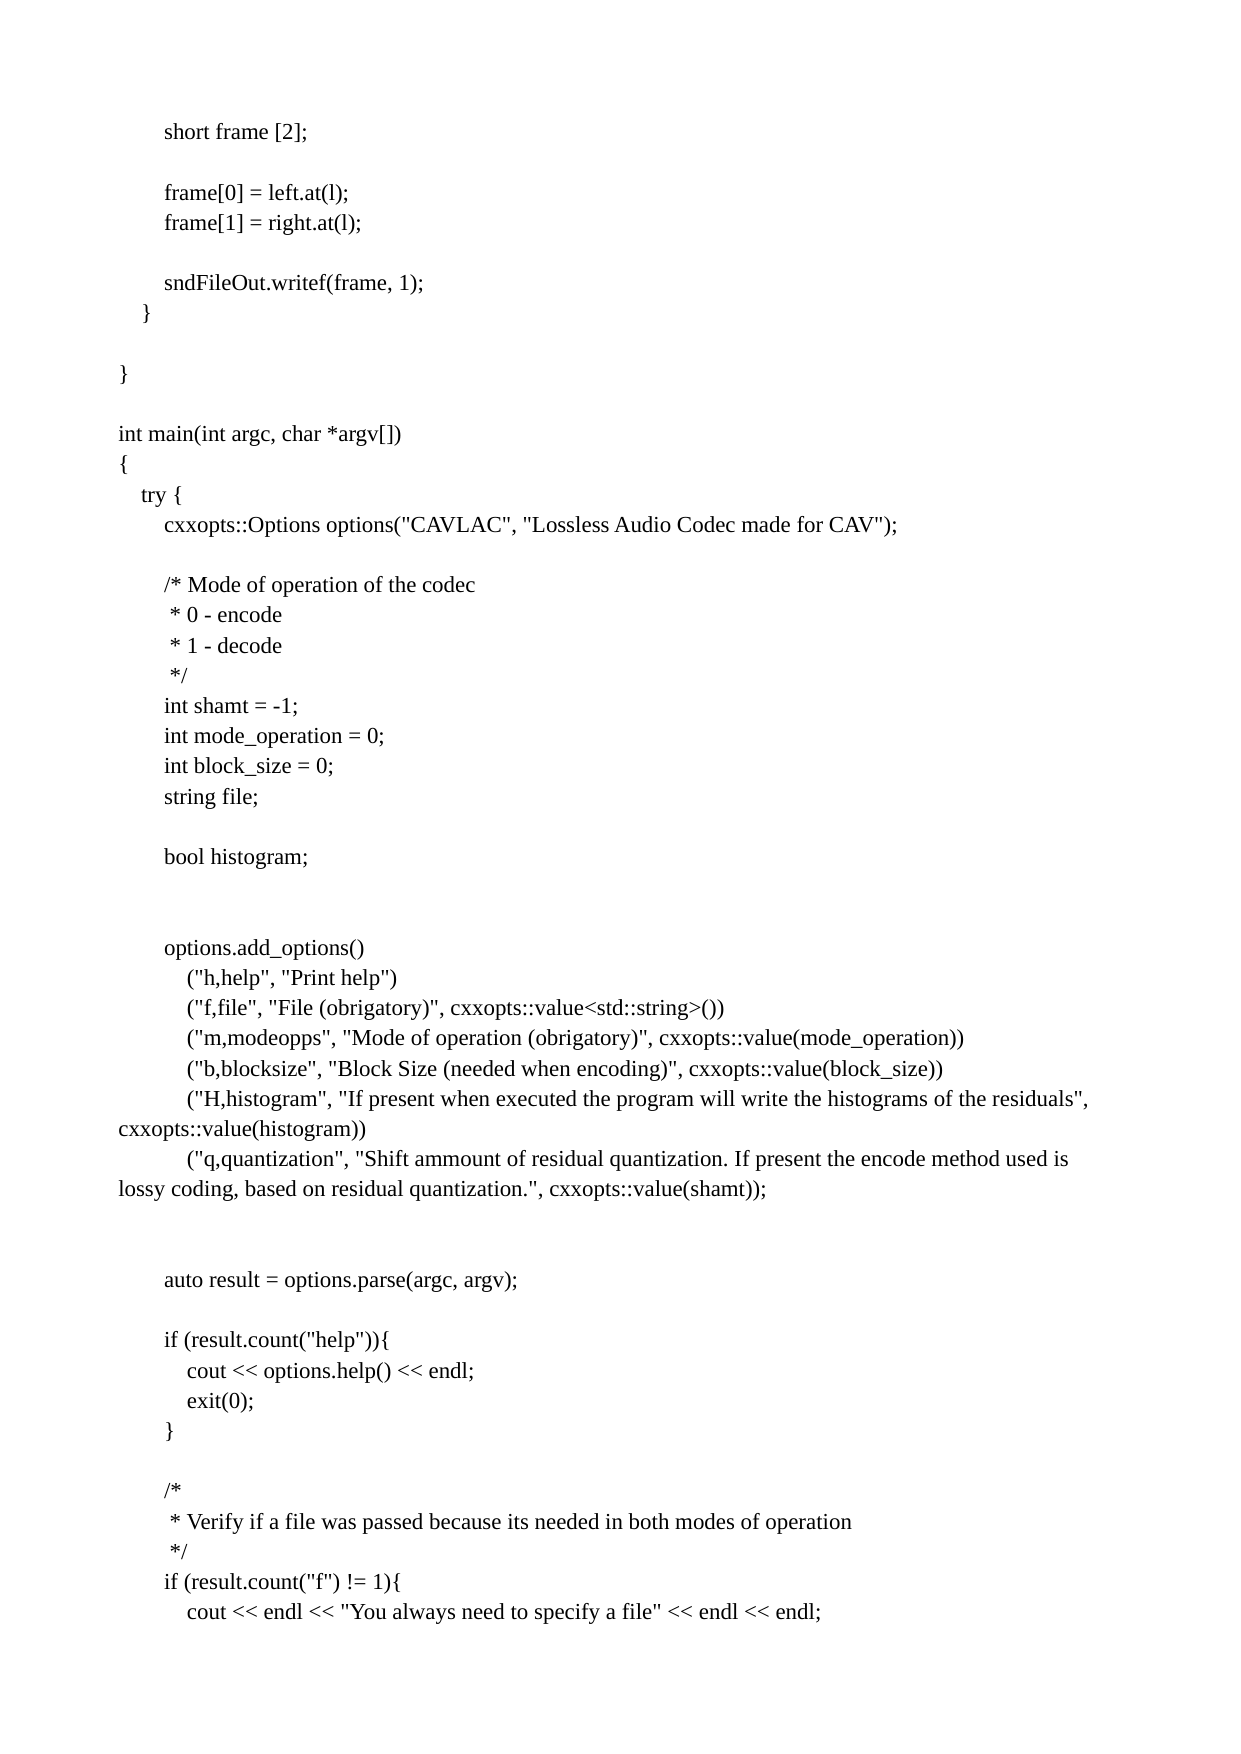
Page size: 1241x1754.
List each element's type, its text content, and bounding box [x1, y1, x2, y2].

text int block_size = 0; [118, 752, 1122, 779]
text } [118, 1417, 1122, 1443]
text auto result = options.parse(argc, argv); [118, 1266, 1122, 1292]
text try { [118, 481, 1122, 507]
text int main(int argc, char *argv[]) [118, 420, 1122, 447]
text ("h,help", "Print help") [118, 964, 1122, 990]
text int mode_operation = 0; [118, 722, 1122, 749]
text ("b,blocksize", "Block Size (needed when encoding)", cxxopts::value(block_size)) [118, 1054, 1122, 1081]
text bool histogram; [118, 843, 1122, 869]
text ("m,modeopps", "Mode of operation (obrigatory)", cxxopts::value(mode_operation)) [118, 1024, 1122, 1051]
text } [118, 299, 1122, 326]
text sndFileOut.writef(frame, 1); [118, 269, 1122, 296]
text /* [118, 1477, 1122, 1504]
text frame[0] = left.at(l); [118, 178, 1122, 205]
text * 1 - decode [118, 632, 1122, 658]
text short frame [2]; [118, 118, 1122, 144]
text ("f,file", "File (obrigatory)", cxxopts::value<std::string>()) [118, 994, 1122, 1021]
text frame[1] = right.at(l); [118, 209, 1122, 235]
text options.add_options() [118, 934, 1122, 960]
text /* Mode of operation of the codec [118, 571, 1122, 598]
text cout << endl << "You always need to specify a file" << endl << endl; [118, 1598, 1122, 1625]
text string file; [118, 783, 1122, 809]
text exit(0); [118, 1387, 1122, 1413]
text cout << options.help() << endl; [118, 1357, 1122, 1383]
text { [118, 450, 1122, 477]
text } [118, 360, 1122, 386]
text */ [118, 1538, 1122, 1564]
text if (result.count("f") != 1){ [118, 1568, 1122, 1594]
text cxxopts::Options options("CAVLAC", "Lossless Audio Codec made for CAV"); [118, 511, 1122, 537]
text int shamt = -1; [118, 692, 1122, 718]
text ("H,histogram", "If present when executed the program will write the histograms of the residuals", cxxopts::value(histogram)) [118, 1085, 1122, 1141]
text * 0 - encode [118, 601, 1122, 628]
text * Verify if a file was passed because its needed in both modes of operation [118, 1508, 1122, 1534]
text if (result.count("help")){ [118, 1326, 1122, 1353]
text */ [118, 662, 1122, 688]
text ("q,quantization", "Shift ammount of residual quantization. If present the encode method used is lossy coding, based on residual quantization.", cxxopts::value(shamt)); [118, 1145, 1122, 1202]
